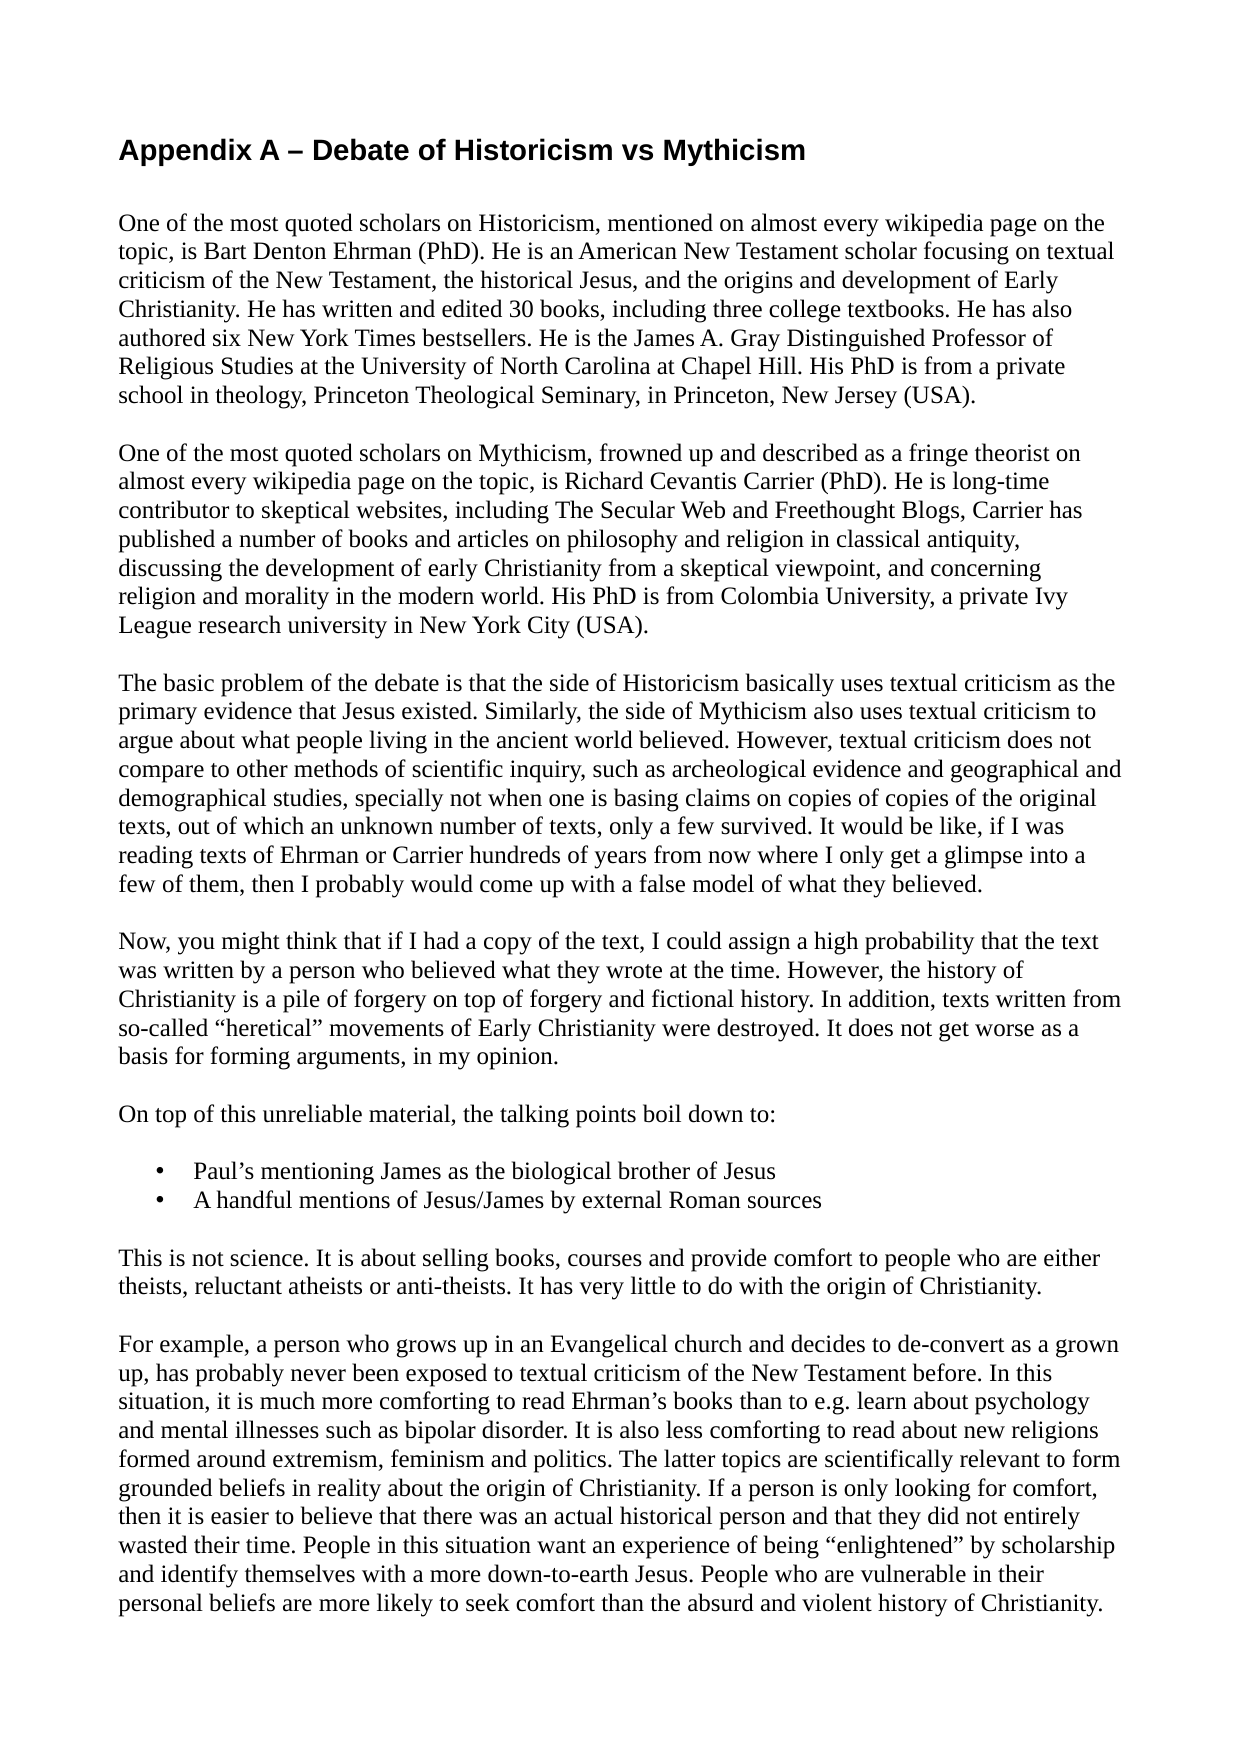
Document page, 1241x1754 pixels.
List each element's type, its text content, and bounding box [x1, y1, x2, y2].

list Paul’s mentioning James as the biological brother of Jesus [156, 1156, 1122, 1185]
text On top of this unreliable material, the talking points boil down to: [118, 1099, 1122, 1128]
text Now, you might think that if I had a copy of the text, I could assign a high probability that the text was written by a person who believed what they wrote at the time. However, the history of Christianity is a pile of forgery on top of forgery and fictional history. In addition, texts written from so-called “heretical” movements of Early Christianity were destroyed. It does not get worse as a basis for forming arguments, in my opinion. [118, 926, 1122, 1070]
subtitle Appendix A – Debate of Historicism vs Mythicism [118, 133, 1122, 166]
text The basic problem of the debate is that the side of Historicism basically uses textual criticism as the primary evidence that Jesus existed. Similarly, the side of Mythicism also uses textual criticism to argue about what people living in the ancient world believed. However, textual criticism does not compare to other methods of scientific inquiry, such as archeological evidence and geographical and demographical studies, specially not when one is basing claims on copies of copies of the original texts, out of which an unknown number of texts, only a few survived. It would be like, if I was reading texts of Ehrman or Carrier hundreds of years from now where I only get a glimpse into a few of them, then I probably would come up with a false model of what they believed. [118, 668, 1122, 898]
text One of the most quoted scholars on Historicism, mentioned on almost every wikipedia page on the topic, is Bart Denton Ehrman (PhD). He is an American New Testament scholar focusing on textual criticism of the New Testament, the historical Jesus, and the origins and development of Early Christianity. He has written and edited 30 books, including three college textbooks. He has also authored six New York Times bestsellers. He is the James A. Gray Distinguished Professor of Religious Studies at the University of North Carolina at Chapel Hill. His PhD is from a private school in theology, Princeton Theological Seminary, in Princeton, New Jersey (USA). [118, 208, 1122, 409]
text One of the most quoted scholars on Mythicism, frowned up and described as a fringe theorist on almost every wikipedia page on the topic, is Richard Cevantis Carrier (PhD). He is long-time contributor to skeptical websites, including The Secular Web and Freethought Blogs, Carrier has published a number of books and articles on philosophy and religion in classical antiquity, discussing the development of early Christianity from a skeptical viewpoint, and concerning religion and morality in the modern world. His PhD is from Colombia University, a private Ivy League research university in New York City (USA). [118, 438, 1122, 639]
text This is not science. It is about selling books, courses and provide comfort to people who are either theists, reluctant atheists or anti-theists. It has very little to do with the origin of Christianity. [118, 1243, 1122, 1300]
text For example, a person who grows up in an Evangelical church and decides to de-convert as a grown up, has probably never been exposed to textual criticism of the New Testament before. In this situation, it is much more comforting to read Ehrman’s books than to e.g. learn about psychology and mental illnesses such as bipolar disorder. It is also less comforting to read about new religions formed around extremism, feminism and politics. The latter topics are scientifically relevant to form grounded beliefs in reality about the origin of Christianity. If a person is only looking for comfort, then it is easier to believe that there was an actual historical person and that they did not entirely wasted their time. People in this situation want an experience of being “enlightened” by scholarship and identify themselves with a more down-to-earth Jesus. People who are vulnerable in their personal beliefs are more likely to seek comfort than the absurd and violent history of Christianity. [118, 1329, 1122, 1616]
list A handful mentions of Jesus/James by external Roman sources [156, 1185, 1122, 1214]
